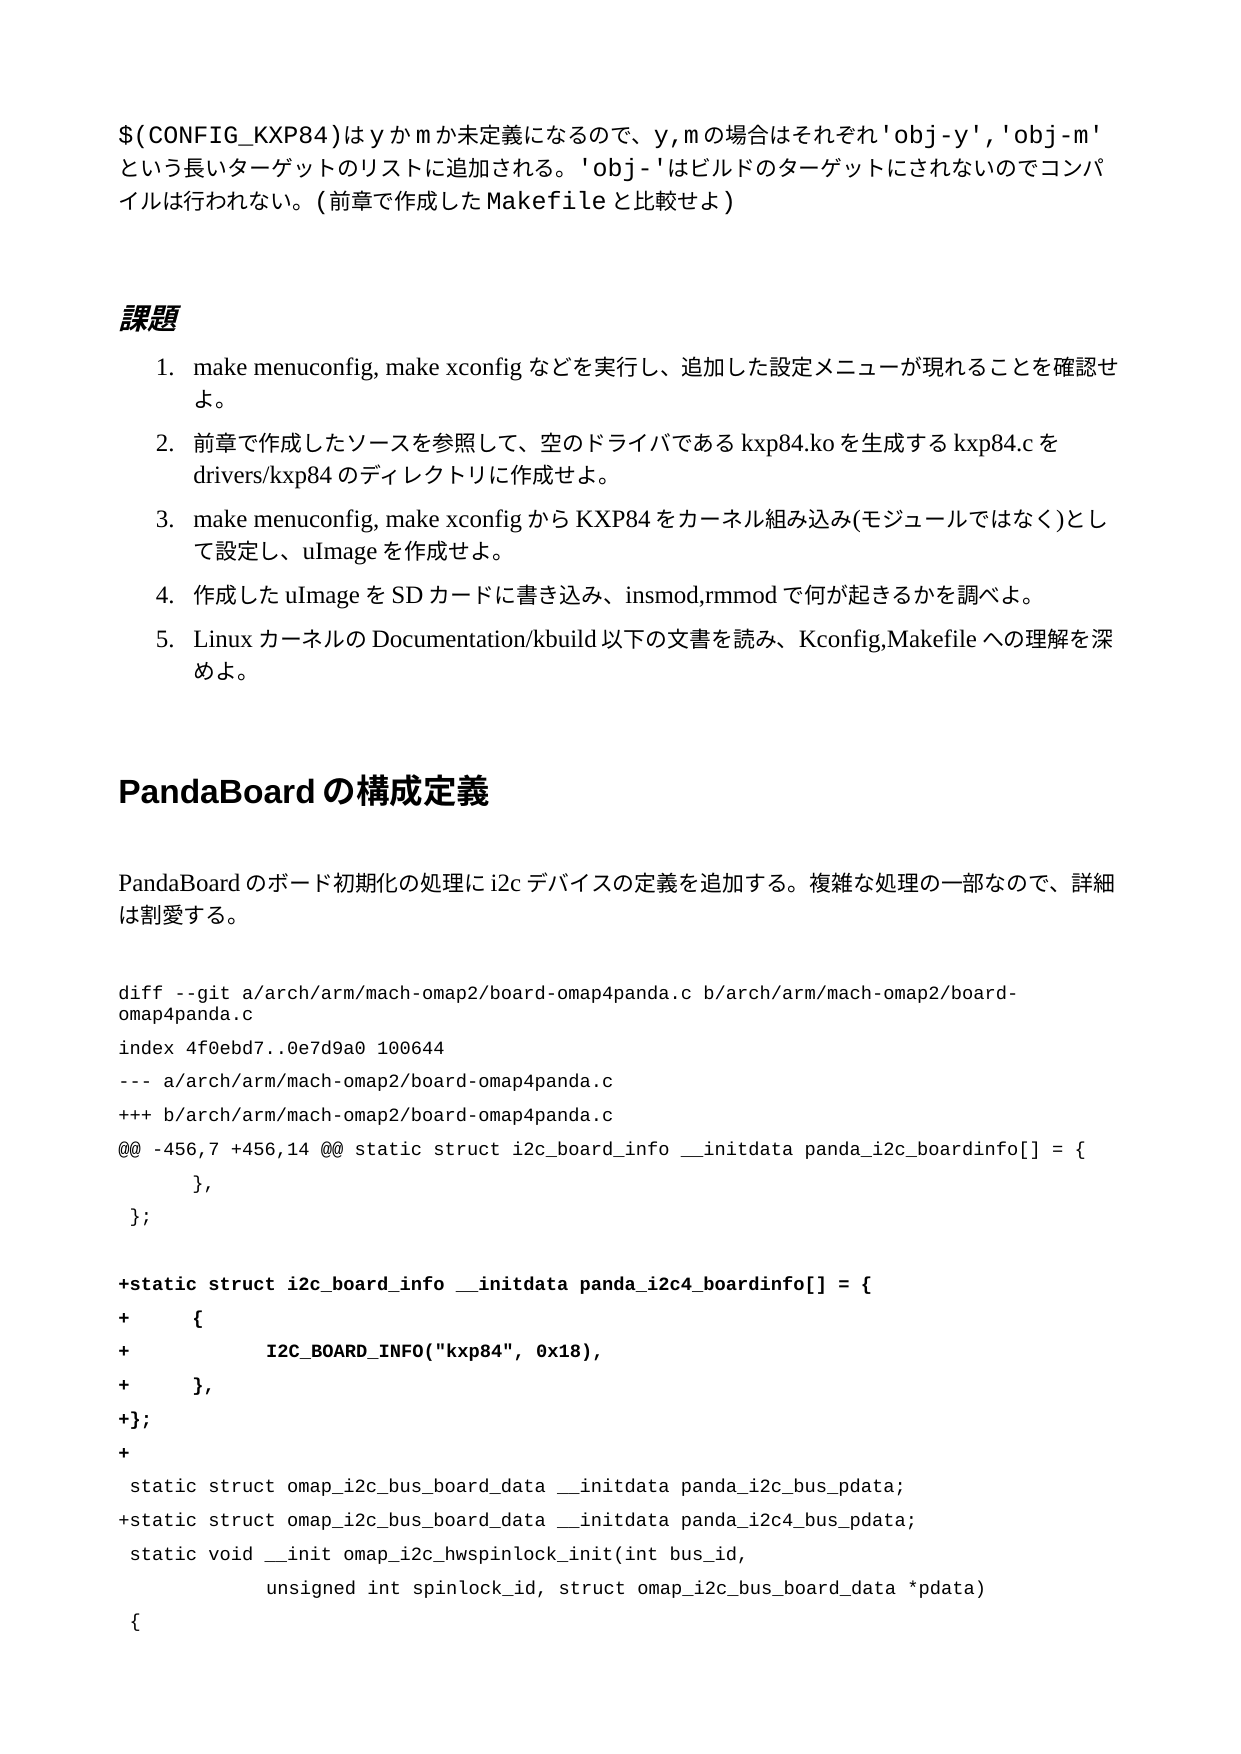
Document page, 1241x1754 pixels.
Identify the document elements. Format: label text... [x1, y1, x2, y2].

text + [118, 1443, 1122, 1465]
text +++ b/arch/arm/mach-omap2/board-omap4panda.c [118, 1106, 1122, 1127]
text unsigned int spinlock_id, struct omap_i2c_bus_board_data *pdata) [118, 1578, 1122, 1600]
subtitle 課題 [118, 296, 1122, 338]
text $(CONFIG_KXP84)はyかmか未定義になるので、y,mの場合はそれぞれ'obj-y','obj-m'という長いターゲットのリストに追加される。'obj-'はビルドのターゲットにされないのでコンパイルは行われない。(前章で作成したMakefileと比較せよ) [118, 118, 1122, 217]
text PandaBoardのボード初期化の処理にi2cデバイスの定義を追加する。複雑な処理の一部なので、詳細は割愛する。 [118, 866, 1122, 930]
text +static struct i2c_board_info __initdata panda_i2c4_boardinfo[] = { [118, 1275, 1122, 1296]
text static struct omap_i2c_bus_board_data __initdata panda_i2c_bus_pdata; [118, 1477, 1122, 1498]
text + }, [118, 1376, 1122, 1397]
text +static struct omap_i2c_bus_board_data __initdata panda_i2c4_bus_pdata; [118, 1511, 1122, 1532]
list 前章で作成したソースを参照して、空のドライバであるkxp84.koを生成するkxp84.cをdrivers/kxp84のディレクトリに作成せよ。 [156, 426, 1122, 489]
text static void __init omap_i2c_hwspinlock_init(int bus_id, [118, 1545, 1122, 1566]
list LinuxカーネルのDocumentation/kbuild以下の文書を読み、Kconfig,Makefileへの理解を深めよ。 [156, 622, 1122, 685]
text --- a/arch/arm/mach-omap2/board-omap4panda.c [118, 1072, 1122, 1093]
list 作成したuImageをSDカードに書き込み、insmod,rmmodで何が起きるかを調べよ。 [156, 578, 1122, 609]
text diff --git a/arch/arm/mach-omap2/board-omap4panda.c b/arch/arm/mach-omap2/board-omap4panda.c [118, 983, 1122, 1026]
text @@ -456,7 +456,14 @@ static struct i2c_board_info __initdata panda_i2c_boardinfo[] = { [118, 1140, 1122, 1161]
text }, [118, 1173, 1122, 1195]
text index 4f0ebd7..0e7d9a0 100644 [118, 1038, 1122, 1060]
list make menuconfig, make xconfigからKXP84をカーネル組み込み(モジュールではなく)として設定し、uImageを作成せよ。 [156, 502, 1122, 565]
text { [118, 1612, 1122, 1633]
text + { [118, 1308, 1122, 1330]
text +}; [118, 1410, 1122, 1431]
list make menuconfig, make xconfig などを実行し、追加した設定メニューが現れることを確認せよ。 [156, 350, 1122, 414]
text + I2C_BOARD_INFO("kxp84", 0x18), [118, 1342, 1122, 1363]
subtitle PandaBoardの構成定義 [118, 764, 1122, 813]
text }; [118, 1207, 1122, 1228]
